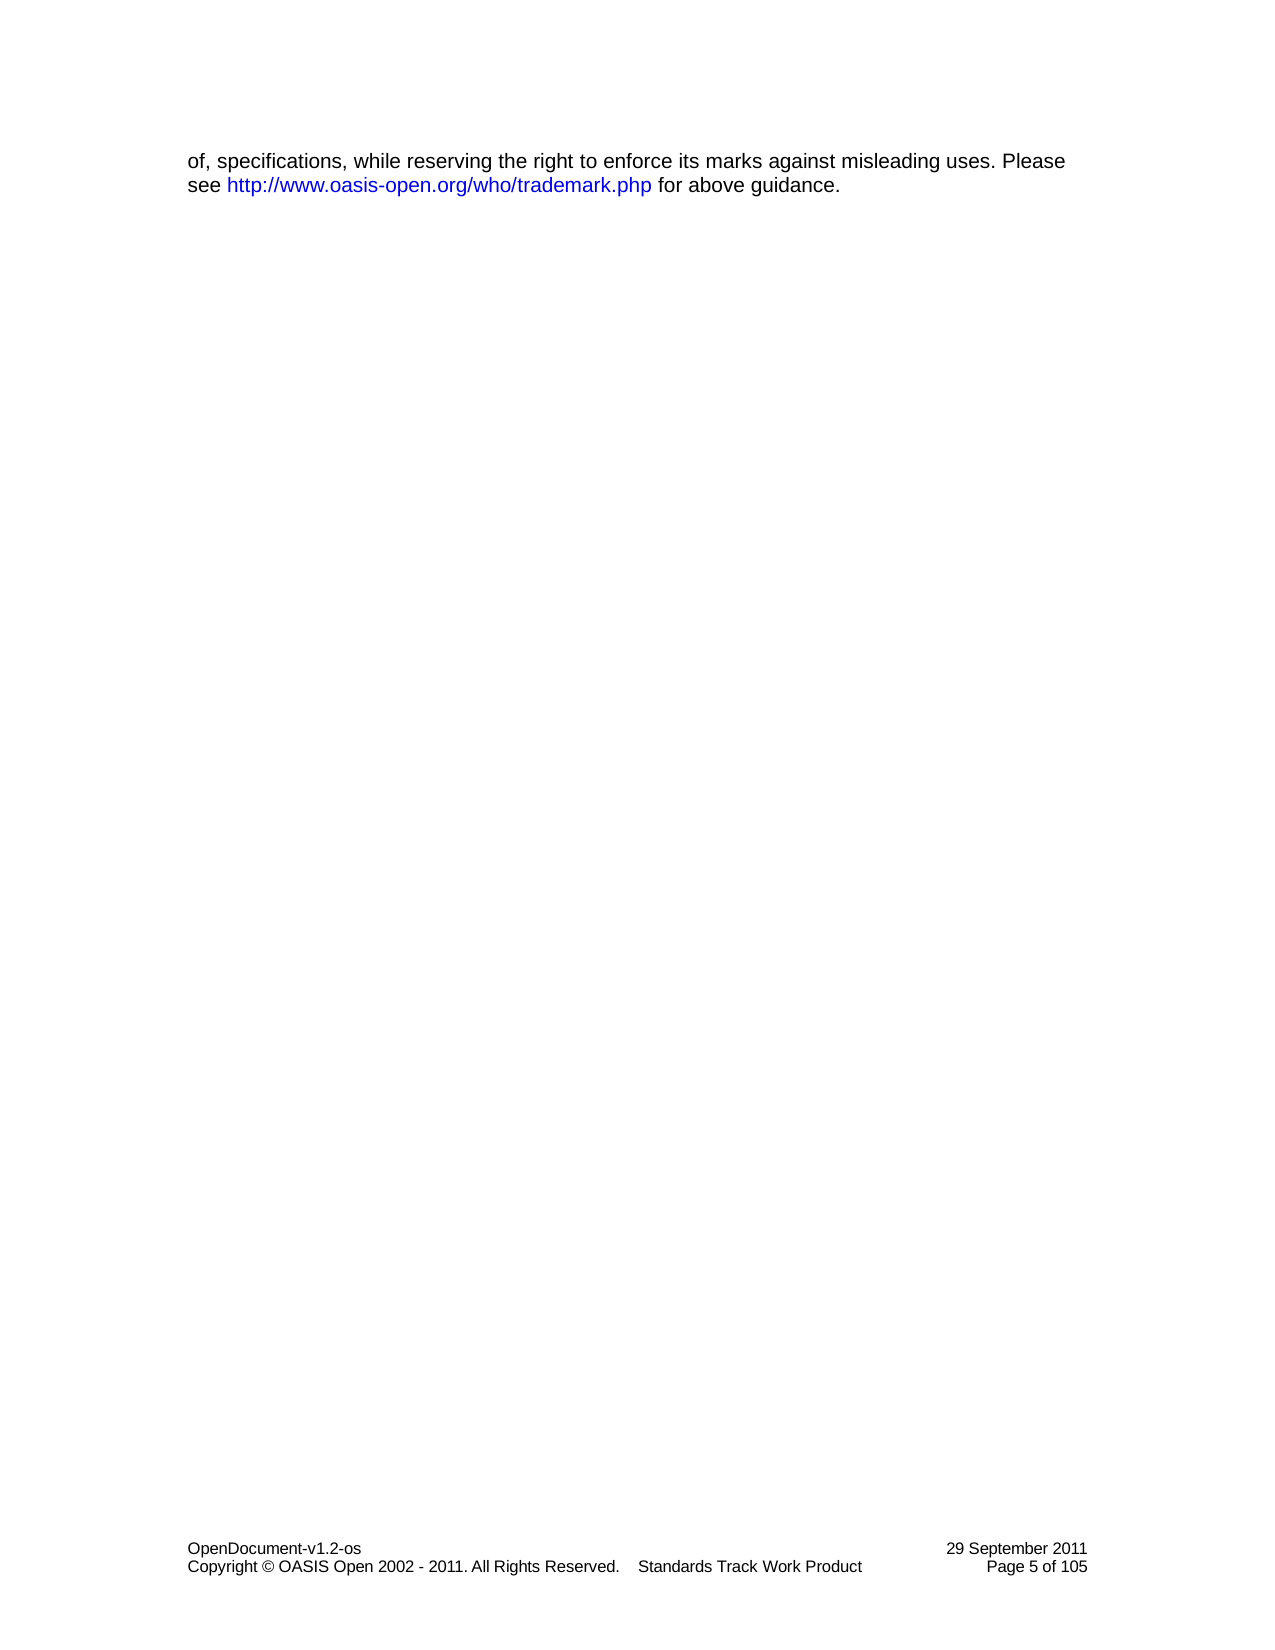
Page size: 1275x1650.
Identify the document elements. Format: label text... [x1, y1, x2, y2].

text of, specifications, while reserving the right to enforce its marks against misleading uses. Please see http://www.oasis-open.org/who/trademark.php for above guidance. [187, 150, 1088, 197]
